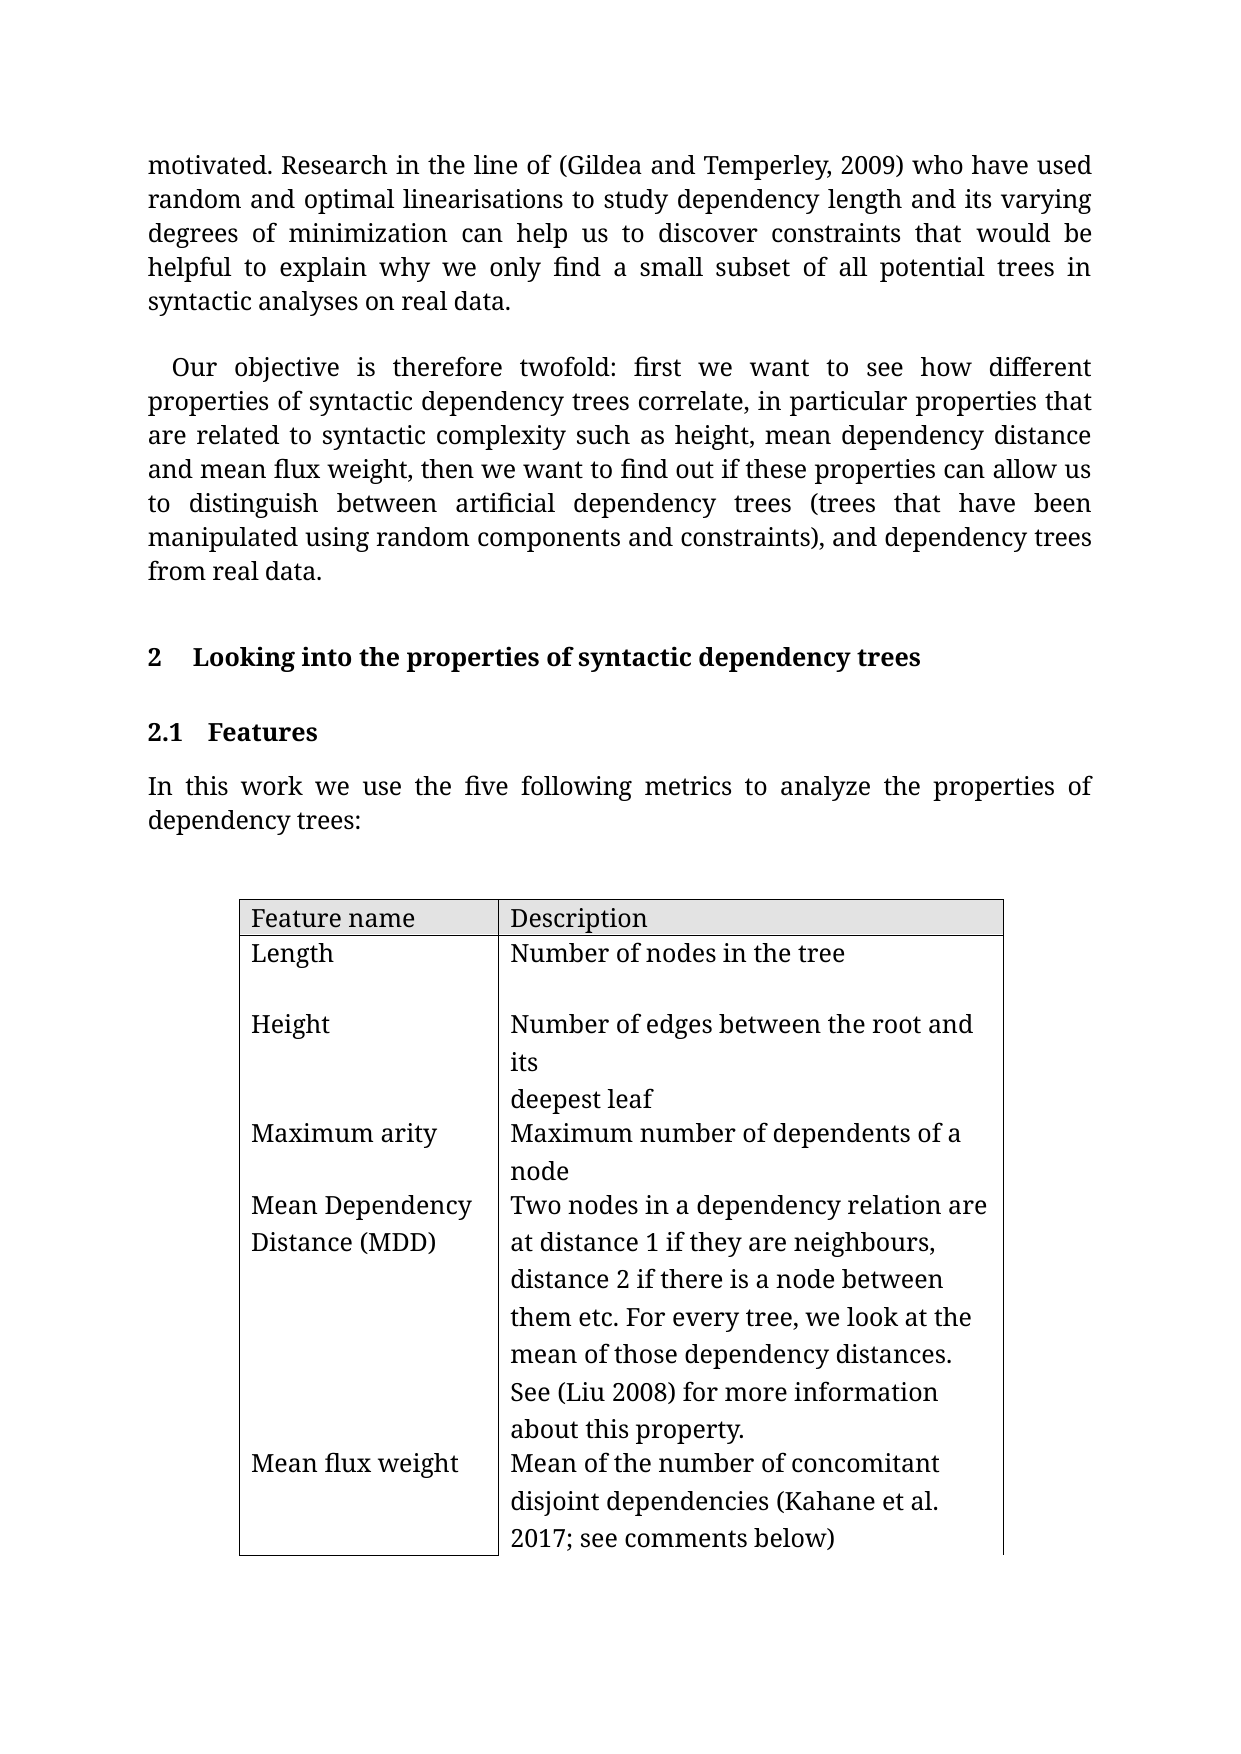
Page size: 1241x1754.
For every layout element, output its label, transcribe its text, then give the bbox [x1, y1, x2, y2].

table_cell Maximum number of dependents of a node [499, 1116, 1003, 1187]
table_cell Number of edges between the root and its deepest leaf [499, 1007, 1003, 1116]
table_cell Maximum arity [240, 1116, 498, 1187]
table_cell Two nodes in a dependency relation are at distance 1 if they are neighbours, distance 2 if there is a node between them etc. For every tree, we look at the mean of those dependency distances. See (Liu 2008) for more information about this property. [499, 1187, 1003, 1446]
table_cell Height [240, 1007, 498, 1116]
list Looking into the properties of syntactic dependency trees [148, 640, 1092, 674]
list Features [148, 715, 1092, 749]
table_header Feature name [240, 900, 498, 934]
table_cell Number of nodes in the tree [499, 936, 1003, 1007]
table_cell Mean flux weight [240, 1446, 498, 1554]
table_cell Mean of the number of concomitant disjoint dependencies (Kahane et al. 2017; see comments below) [499, 1446, 1003, 1554]
text motivated. Research in the line of (Gildea and Temperley, 2009) who have used random and optimal linearisations to study dependency length and its varying degrees of minimization can help us to discover constraints that would be helpful to explain why we only find a small subset of all potential trees in syntactic analyses on real data. [148, 148, 1092, 318]
table_header Description [499, 900, 1003, 934]
text Our objective is therefore twofold: first we want to see how different properties of syntactic dependency trees correlate, in particular properties that are related to syntactic complexity such as height, mean dependency distance and mean flux weight, then we want to find out if these properties can allow us to distinguish between artificial dependency trees (trees that have been manipulated using random components and constraints), and dependency trees from real data. [148, 349, 1092, 588]
table_cell Length [240, 936, 498, 1007]
text In this work we use the five following metrics to analyze the properties of dependency trees: [148, 769, 1092, 837]
table_cell Mean Dependency Distance (MDD) [240, 1187, 498, 1446]
